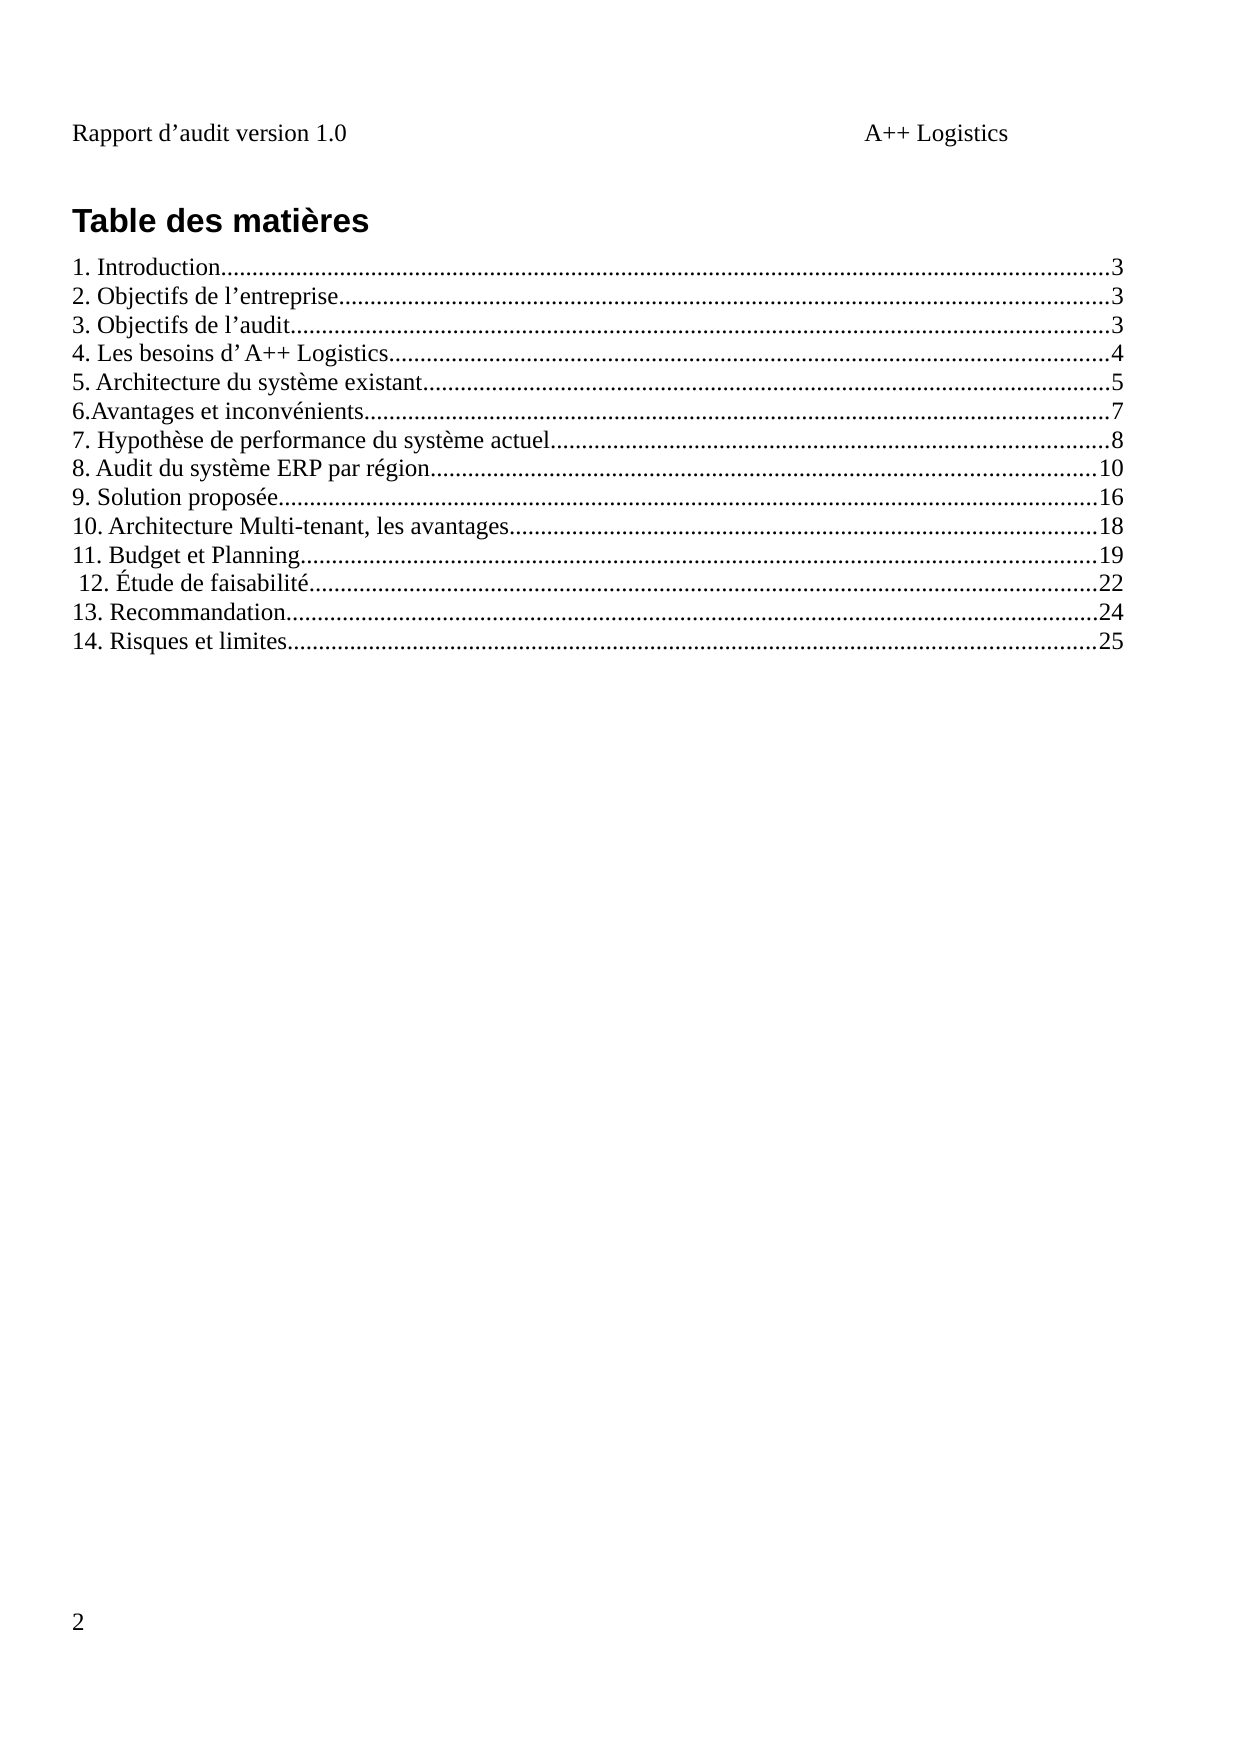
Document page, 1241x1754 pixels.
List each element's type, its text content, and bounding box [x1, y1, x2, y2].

text 13. Recommandation 24 [72, 597, 1123, 626]
text 7. Hypothèse de performance du système actuel 8 [72, 425, 1123, 453]
text 12. Étude de faisabilité 22 [72, 568, 1123, 597]
text 14. Risques et limites 25 [72, 626, 1123, 655]
text 9. Solution proposée 16 [72, 482, 1123, 511]
text 2. Objectifs de l’entreprise 3 [72, 281, 1123, 310]
text 10. Architecture Multi-tenant, les avantages 18 [72, 511, 1123, 540]
text 11. Budget et Planning 19 [72, 540, 1123, 568]
text 6.Avantages et inconvénients 7 [72, 396, 1123, 425]
text 1. Introduction 3 [72, 252, 1123, 281]
subtitle Table des matières [72, 201, 1123, 240]
text 5. Architecture du système existant 5 [72, 367, 1123, 396]
text 4. Les besoins d’ A++ Logistics 4 [72, 338, 1123, 367]
text 8. Audit du système ERP par région 10 [72, 453, 1123, 482]
text 3. Objectifs de l’audit 3 [72, 310, 1123, 338]
